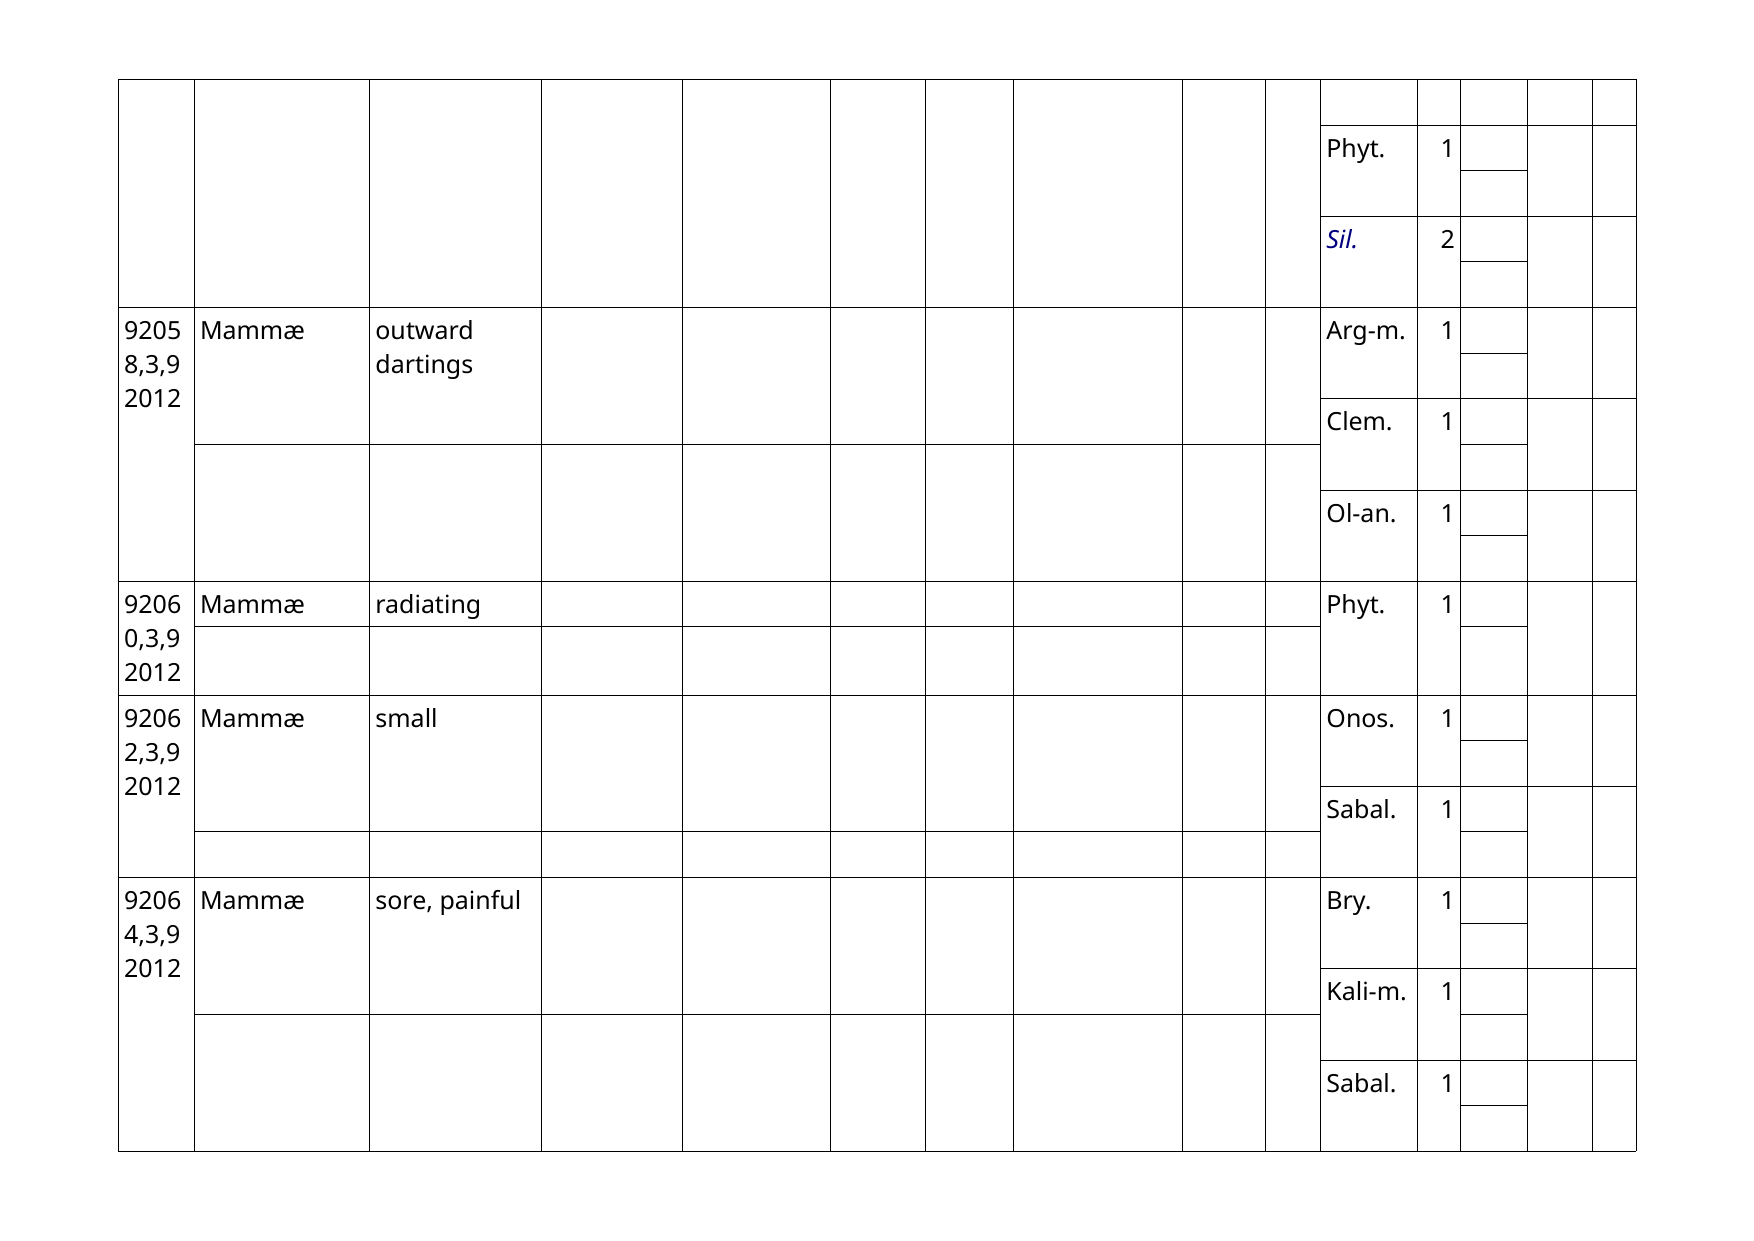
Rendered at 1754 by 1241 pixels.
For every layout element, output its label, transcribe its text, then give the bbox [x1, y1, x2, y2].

table_cell [370, 80, 541, 307]
table_cell [1014, 308, 1182, 444]
table_cell [1183, 582, 1265, 626]
table_cell [831, 696, 925, 831]
table_cell [1593, 308, 1636, 398]
table_cell Sabal. [1321, 1061, 1417, 1151]
table_cell [195, 832, 369, 877]
table_cell [1528, 969, 1592, 1059]
table_cell [1183, 696, 1265, 831]
table_cell [542, 832, 682, 877]
table_cell [1593, 878, 1636, 968]
table_cell 1 [1418, 878, 1460, 968]
table_cell 1 [1418, 1061, 1460, 1151]
table_cell 1 [1418, 399, 1460, 489]
table_cell [1461, 969, 1527, 1014]
table_cell [926, 627, 1013, 694]
table_cell [831, 445, 925, 581]
table_cell [542, 582, 682, 626]
table_cell outward dartings [370, 308, 541, 444]
table_cell [1183, 445, 1265, 581]
table_cell Mammæ [195, 696, 369, 831]
table_cell [1593, 126, 1636, 216]
table_cell [1593, 491, 1636, 581]
table_cell [926, 696, 1013, 831]
table_cell [1266, 1015, 1320, 1151]
table_cell [195, 627, 369, 694]
table_cell [542, 696, 682, 831]
table_cell [1593, 969, 1636, 1059]
table_cell [1461, 787, 1527, 831]
table_cell [926, 445, 1013, 581]
table_cell [1528, 399, 1592, 489]
table_cell 1 [1418, 787, 1460, 877]
table_cell [831, 1015, 925, 1151]
table_cell [926, 878, 1013, 1014]
table_cell [831, 308, 925, 444]
table_cell [1461, 741, 1527, 786]
table_cell [1183, 308, 1265, 444]
table_cell [1266, 832, 1320, 877]
table_cell radiating [370, 582, 541, 626]
table_cell [831, 832, 925, 877]
table_cell [1528, 80, 1592, 124]
table_cell [1014, 1015, 1182, 1151]
table_cell 1 [1418, 126, 1460, 216]
table_cell [1461, 1106, 1527, 1151]
table_cell 1 [1418, 308, 1460, 398]
table_cell [1183, 1015, 1265, 1151]
table_cell [1014, 80, 1182, 307]
table_cell Kali-m. [1321, 969, 1417, 1059]
table_cell [926, 582, 1013, 626]
table_cell [1266, 627, 1320, 694]
table_cell [1183, 627, 1265, 694]
table_cell 2 [1418, 217, 1460, 307]
table_cell [683, 696, 830, 831]
table_cell [1528, 582, 1592, 694]
table_cell [1461, 696, 1527, 740]
table_cell [1461, 354, 1527, 398]
table_cell 92062,3,92012 [119, 696, 194, 877]
table_cell Mammæ [195, 582, 369, 626]
table_cell [542, 308, 682, 444]
table_cell [1593, 787, 1636, 877]
table_cell [1593, 399, 1636, 489]
table_cell 1 [1418, 696, 1460, 786]
table_cell [1593, 582, 1636, 694]
table_cell [926, 80, 1013, 307]
table_cell [1528, 126, 1592, 216]
table_cell Ol-an. [1321, 491, 1417, 581]
table_cell [1461, 217, 1527, 261]
table_cell [195, 445, 369, 581]
table_cell [195, 80, 369, 307]
table_cell [683, 878, 830, 1014]
table_cell [1418, 80, 1460, 124]
table_cell [1461, 80, 1527, 124]
table_cell [1321, 80, 1417, 124]
table_cell Onos. [1321, 696, 1417, 786]
table_cell [1014, 878, 1182, 1014]
table_cell [683, 308, 830, 444]
table_cell [831, 582, 925, 626]
table_cell 1 [1418, 491, 1460, 581]
table_cell [1528, 217, 1592, 307]
table_cell [1183, 878, 1265, 1014]
table_cell Mammæ [195, 878, 369, 1014]
table_cell Phyt. [1321, 582, 1417, 694]
table_cell [683, 1015, 830, 1151]
table_cell [926, 832, 1013, 877]
table_cell Phyt. [1321, 126, 1417, 216]
table_cell [831, 80, 925, 307]
table_cell [1593, 80, 1636, 124]
table_cell [1461, 445, 1527, 489]
table_cell [1528, 308, 1592, 398]
table_cell [1183, 80, 1265, 307]
table_cell [926, 308, 1013, 444]
table_cell [370, 627, 541, 694]
table_cell Mammæ [195, 308, 369, 444]
table_cell [1266, 445, 1320, 581]
table_cell [370, 1015, 541, 1151]
table_cell [1461, 399, 1527, 444]
table_cell [1461, 126, 1527, 170]
table_cell [1528, 696, 1592, 786]
table_cell [1266, 696, 1320, 831]
table_cell [1014, 627, 1182, 694]
table_cell sore, painful [370, 878, 541, 1014]
table_cell [1266, 582, 1320, 626]
table_cell 92058,3,92012 [119, 308, 194, 581]
table_cell [1014, 832, 1182, 877]
table_cell [195, 1015, 369, 1151]
table_cell [683, 582, 830, 626]
table_cell [683, 445, 830, 581]
table_cell Sabal. [1321, 787, 1417, 877]
table_cell [1461, 171, 1527, 216]
table_cell [1461, 308, 1527, 353]
table_cell [1461, 582, 1527, 626]
table_cell 1 [1418, 582, 1460, 694]
table_cell [831, 627, 925, 694]
table_cell [1461, 491, 1527, 535]
table_cell [370, 445, 541, 581]
table_cell [1266, 878, 1320, 1014]
table_cell [542, 80, 682, 307]
table_cell 1 [1418, 969, 1460, 1059]
table_cell [1461, 1015, 1527, 1059]
table_cell [1461, 878, 1527, 923]
table_cell [542, 627, 682, 694]
table_cell [542, 1015, 682, 1151]
table_cell [1014, 445, 1182, 581]
table_cell [1528, 1061, 1592, 1151]
table_cell [1461, 1061, 1527, 1105]
table_cell Clem. [1321, 399, 1417, 489]
table_cell [831, 878, 925, 1014]
table_cell [542, 445, 682, 581]
table_cell [1461, 832, 1527, 877]
table_cell 92060,3,92012 [119, 582, 194, 694]
table_cell [683, 832, 830, 877]
table_cell [370, 832, 541, 877]
table_cell [683, 80, 830, 307]
table_cell [1014, 696, 1182, 831]
table_cell [1266, 80, 1320, 307]
table_cell [1461, 262, 1527, 307]
table_cell [119, 80, 194, 307]
table_cell [1461, 536, 1527, 581]
table_cell [1528, 491, 1592, 581]
table_cell [1266, 308, 1320, 444]
table_cell [1593, 217, 1636, 307]
table_cell small [370, 696, 541, 831]
table_cell [1528, 787, 1592, 877]
table_cell Arg-m. [1321, 308, 1417, 398]
table_cell [926, 1015, 1013, 1151]
table_cell 92064,3,92012 [119, 878, 194, 1151]
table_cell [542, 878, 682, 1014]
table_cell [1183, 832, 1265, 877]
table_cell [1014, 582, 1182, 626]
table_cell [1461, 924, 1527, 968]
table_cell [1593, 696, 1636, 786]
table_cell [1461, 627, 1527, 694]
table_cell Bry. [1321, 878, 1417, 968]
table_cell [683, 627, 830, 694]
table_cell [1593, 1061, 1636, 1151]
table_cell [1528, 878, 1592, 968]
table_cell Sil. [1321, 217, 1417, 307]
